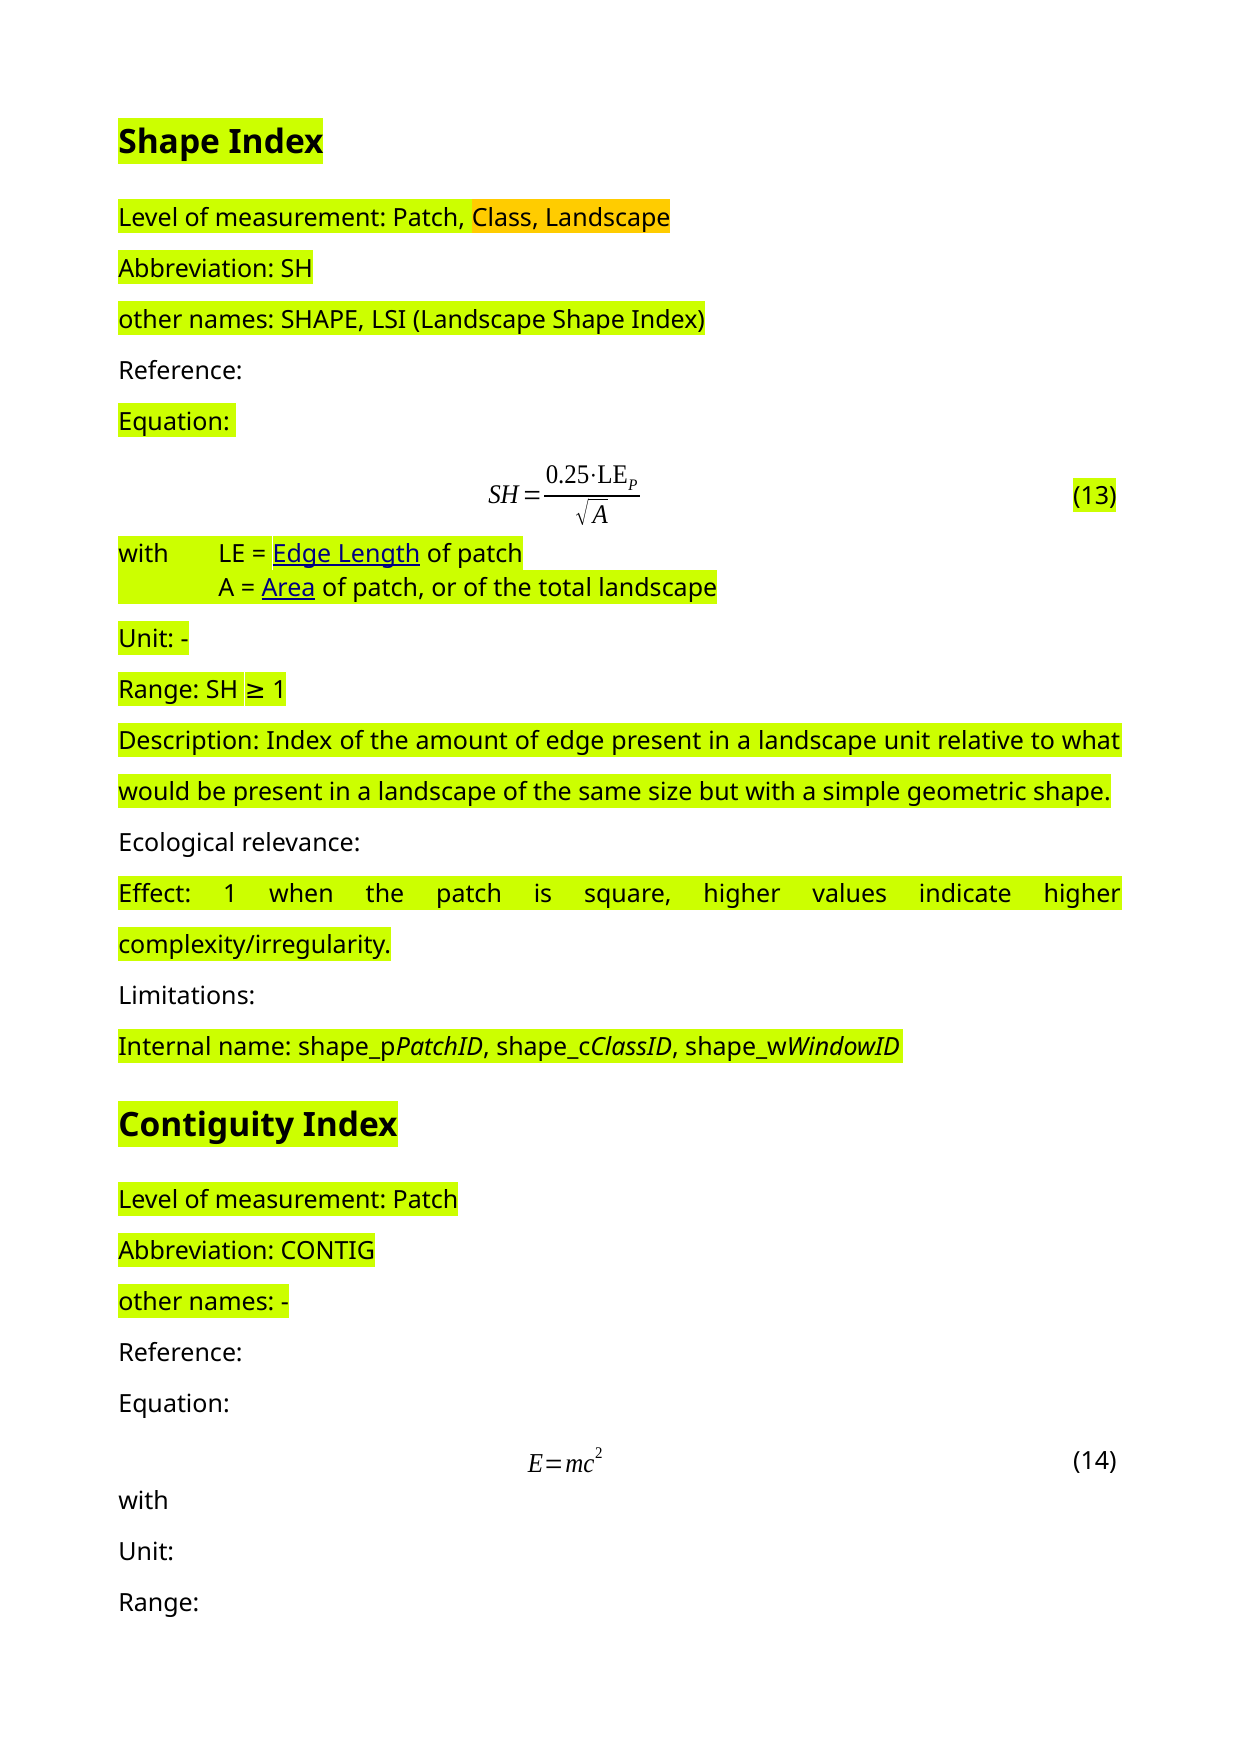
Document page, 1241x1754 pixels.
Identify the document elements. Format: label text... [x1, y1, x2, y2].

text with LE = Edge Length of patch [118, 536, 1122, 570]
text Reference: [118, 352, 1122, 386]
table_header [118, 1437, 1010, 1483]
text Level of measurement: Patch [118, 1182, 1122, 1216]
text Unit: - [118, 621, 1122, 655]
text Abbreviation: CONTIG [118, 1233, 1122, 1267]
text other names: - [118, 1284, 1122, 1318]
table_header (13) [1010, 454, 1122, 536]
table_header [118, 454, 1010, 536]
text Equation: [118, 1386, 1122, 1420]
text Internal name: shape_pPatchID, shape_cClassID, shape_wWindowID [118, 1029, 1122, 1063]
text Ecological relevance: [118, 825, 1122, 859]
text Range: SH ≥ 1 [118, 672, 1122, 706]
text other names: SHAPE, LSI (Landscape Shape Index) [118, 301, 1122, 335]
subtitle Contiguity Index [118, 1101, 1122, 1147]
text A = Area of patch, or of the total landscape [118, 570, 1122, 604]
text Limitations: [118, 978, 1122, 1012]
text Abbreviation: SH [118, 250, 1122, 284]
table_header (14) [1010, 1437, 1122, 1483]
text Effect: 1 when the patch is square, higher values indicate higher complexity/irregularity. [118, 876, 1122, 961]
subtitle Shape Index [118, 118, 1122, 164]
text Reference: [118, 1335, 1122, 1369]
text Description: Index of the amount of edge present in a landscape unit relative to what would be present in a landscape of the same size but with a simple geometric shape. [118, 723, 1122, 808]
text Range: [118, 1585, 1122, 1619]
text Level of measurement: Patch, Class, Landscape [118, 199, 1122, 233]
text with [118, 1483, 1122, 1517]
text Equation: [118, 403, 1122, 437]
text Unit: [118, 1534, 1122, 1568]
